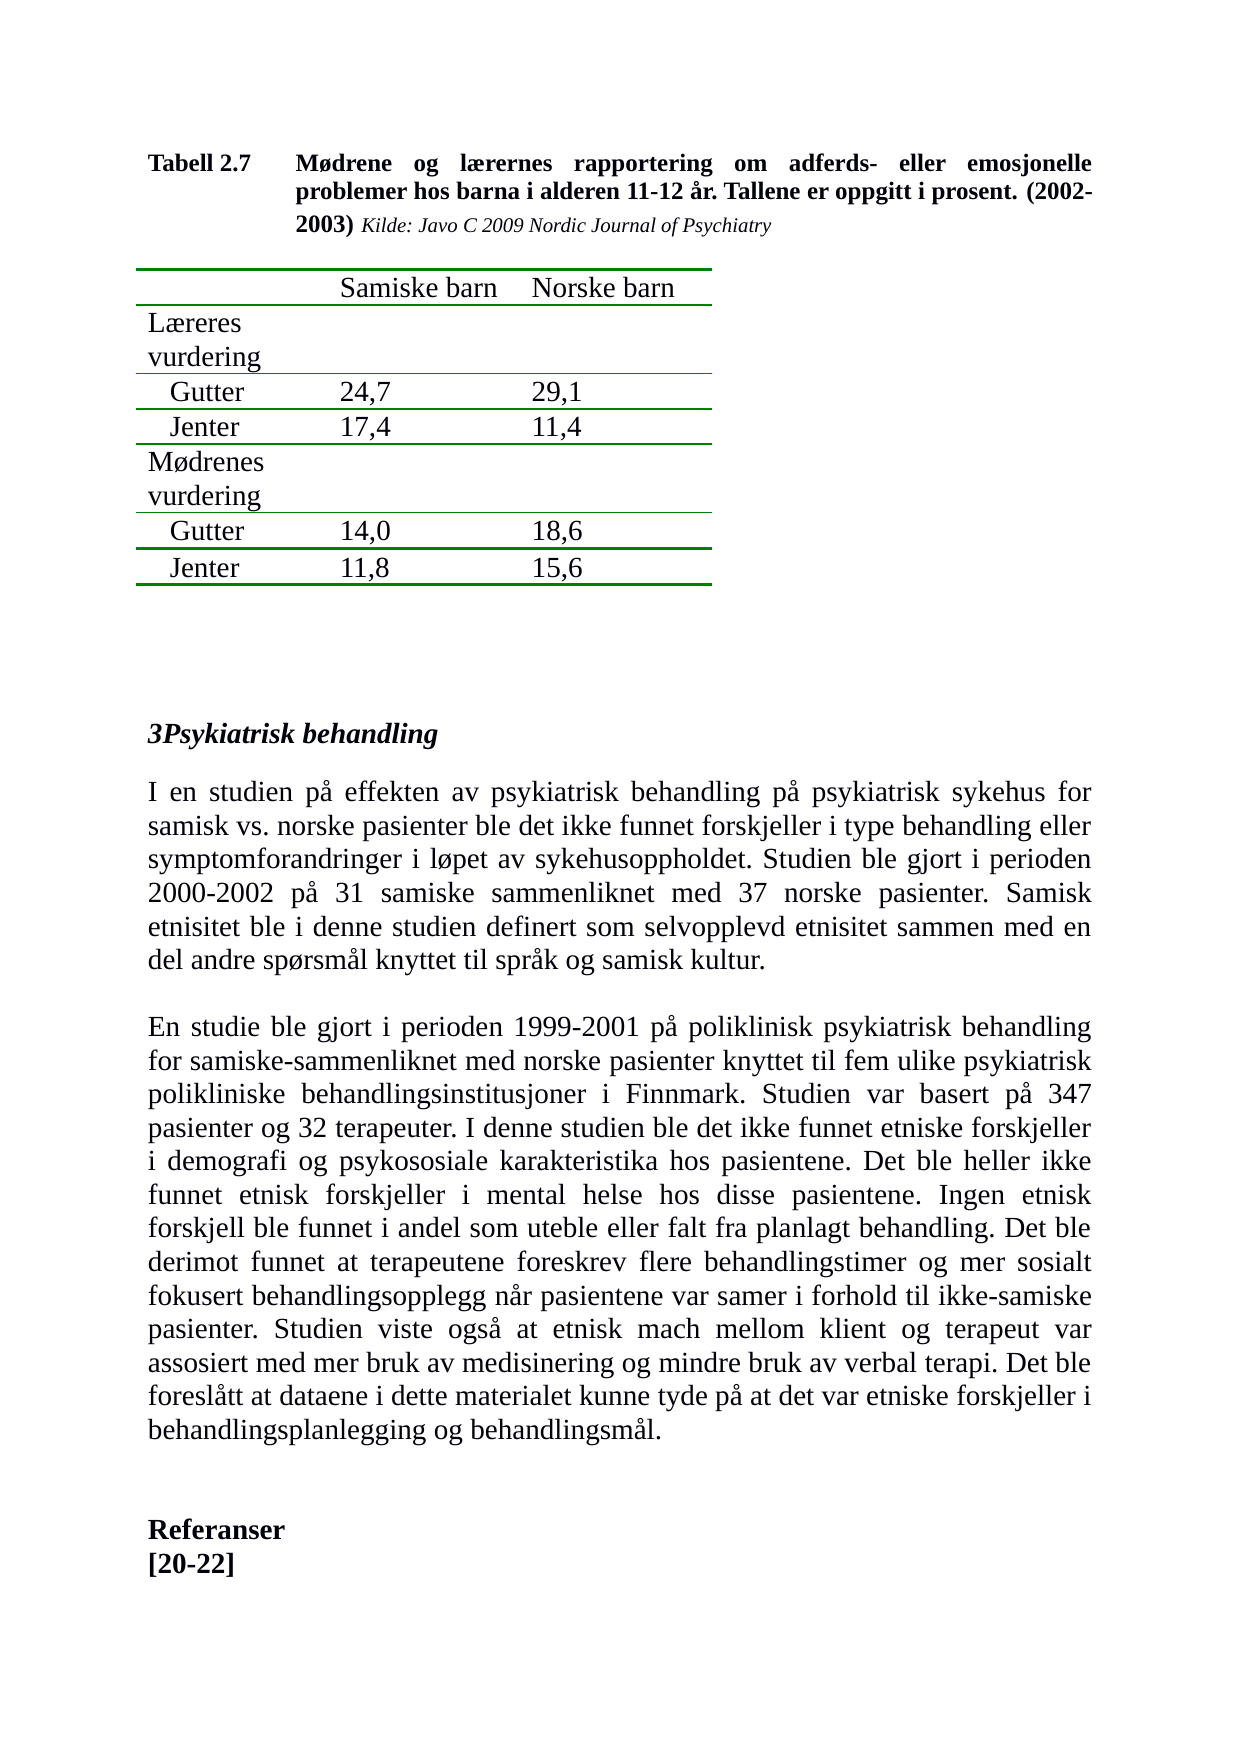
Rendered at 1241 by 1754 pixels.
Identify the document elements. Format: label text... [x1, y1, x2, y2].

table_cell 29,1 [520, 374, 712, 408]
subtitle Psykiatrisk behandling [148, 716, 1093, 749]
table_cell 17,4 [328, 410, 520, 443]
text Tabell 2.7 Mødrene og lærernes rapportering om adferds- eller emosjonelle problemer hos barna i alderen 11-12 år. Tallene er oppgitt i prosent. (2002-2003) Kilde: Javo C 2009 Nordic Journal of Psychiatry [148, 148, 1093, 239]
table_cell Jenter [136, 550, 328, 583]
table_cell [520, 306, 712, 373]
table_header Norske barn [520, 271, 712, 304]
table_cell 11,8 [328, 550, 520, 583]
table_cell Gutter [136, 513, 328, 547]
table_cell [520, 445, 712, 512]
table_cell 18,6 [520, 513, 712, 547]
text Referanser [148, 1512, 1093, 1546]
table_cell Jenter [136, 410, 328, 443]
table_cell [328, 445, 520, 512]
table_cell 15,6 [520, 550, 712, 583]
text En studie ble gjort i perioden 1999-2001 på poliklinisk psykiatrisk behandling for samiske-sammenliknet med norske pasienter knyttet til fem ulike psykiatrisk polikliniske behandlingsinstitusjoner i Finnmark. Studien var basert på 347 pasienter og 32 terapeuter. I denne studien ble det ikke funnet etniske forskjeller i demografi og psykososiale karakteristika hos pasientene. Det ble heller ikke funnet etnisk forskjeller i mental helse hos disse pasientene. Ingen etnisk forskjell ble funnet i andel som uteble eller falt fra planlagt behandling. Det ble derimot funnet at terapeutene foreskrev flere behandlingstimer og mer sosialt fokusert behandlingsopplegg når pasientene var samer i forhold til ikke-samiske pasienter. Studien viste også at etnisk mach mellom klient og terapeut var assosiert med mer bruk av medisinering og mindre bruk av verbal terapi. Det ble foreslått at dataene i dette materialet kunne tyde på at det var etniske forskjeller i behandlingsplanlegging og behandlingsmål. [148, 1009, 1093, 1445]
table_cell Mødrenes vurdering [136, 445, 328, 512]
text [20-22] [148, 1546, 1093, 1579]
table_cell [328, 306, 520, 373]
table_header [136, 271, 328, 304]
table_cell Gutter [136, 374, 328, 408]
text I en studien på effekten av psykiatrisk behandling på psykiatrisk sykehus for samisk vs. norske pasienter ble det ikke funnet forskjeller i type behandling eller symptomforandringer i løpet av sykehusoppholdet. Studien ble gjort i perioden 2000-2002 på 31 samiske sammenliknet med 37 norske pasienter. Samisk etnisitet ble i denne studien definert som selvopplevd etnisitet sammen med en del andre spørsmål knyttet til språk og samisk kultur. [148, 774, 1093, 976]
table_header Samiske barn [328, 271, 520, 304]
table_cell 14,0 [328, 513, 520, 547]
table_cell Læreres vurdering [136, 306, 328, 373]
table_cell 24,7 [328, 374, 520, 408]
table_cell 11,4 [520, 410, 712, 443]
